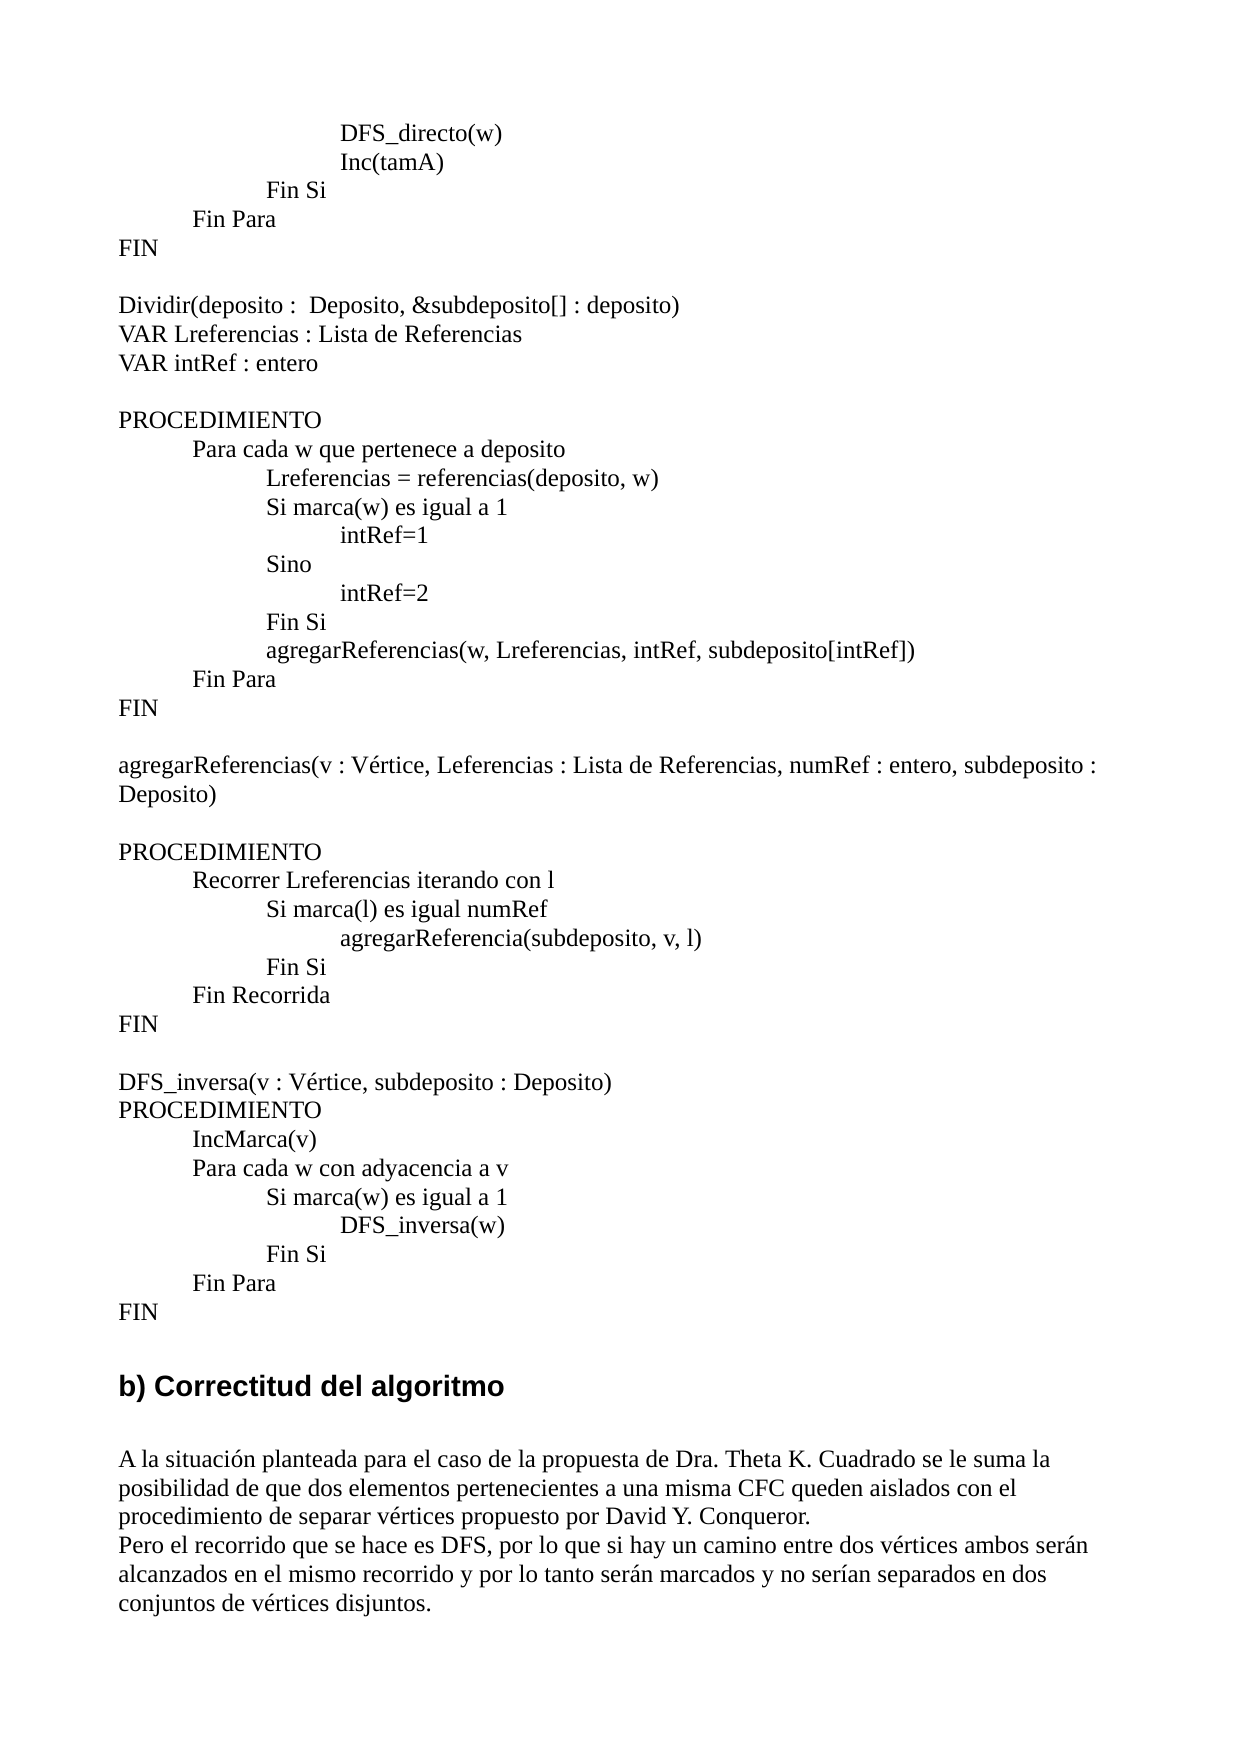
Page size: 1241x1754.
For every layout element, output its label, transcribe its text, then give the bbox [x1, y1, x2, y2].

subtitle b) Correctitud del algoritmo [118, 1369, 1122, 1403]
text Fin Recorrida [118, 981, 1122, 1009]
text DFS_inversa(w) [118, 1211, 1122, 1239]
text Dividir(deposito : Deposito, &subdeposito[] : deposito) [118, 291, 1122, 319]
text VAR intRef : entero [118, 348, 1122, 377]
text FIN [118, 233, 1122, 262]
text PROCEDIMIENTO [118, 837, 1122, 866]
text Fin Si [118, 1239, 1122, 1268]
text agregarReferencias(w, Lreferencias, intRef, subdeposito[intRef]) [118, 636, 1122, 664]
text Sino [118, 549, 1122, 578]
text Para cada w con adyacencia a v [118, 1153, 1122, 1182]
text Pero el recorrido que se hace es DFS, por lo que si hay un camino entre dos vértices ambos serán alcanzados en el mismo recorrido y por lo tanto serán marcados y no serían separados en dos conjuntos de vértices disjuntos. [118, 1530, 1122, 1616]
text agregarReferencia(subdeposito, v, l) [118, 923, 1122, 952]
text Para cada w que pertenece a deposito [118, 434, 1122, 463]
text VAR Lreferencias : Lista de Referencias [118, 319, 1122, 348]
text IncMarca(v) [118, 1124, 1122, 1153]
text Fin Para [118, 664, 1122, 693]
text Si marca(l) es igual numRef [118, 894, 1122, 923]
text FIN [118, 693, 1122, 722]
text agregarReferencias(v : Vértice, Leferencias : Lista de Referencias, numRef : entero, subdeposito : Deposito) [118, 751, 1122, 808]
text Inc(tamA) [118, 147, 1122, 176]
text Fin Para [118, 204, 1122, 233]
text PROCEDIMIENTO [118, 1096, 1122, 1124]
text Fin Si [118, 607, 1122, 636]
text Fin Si [118, 952, 1122, 981]
text intRef=2 [118, 578, 1122, 607]
text Si marca(w) es igual a 1 [118, 492, 1122, 521]
text DFS_directo(w) [118, 118, 1122, 147]
text Si marca(w) es igual a 1 [118, 1182, 1122, 1211]
text FIN [118, 1297, 1122, 1326]
text A la situación planteada para el caso de la propuesta de Dra. Theta K. Cuadrado se le suma la posibilidad de que dos elementos pertenecientes a una misma CFC queden aislados con el procedimiento de separar vértices propuesto por David Y. Conqueror. [118, 1444, 1122, 1530]
text Fin Para [118, 1268, 1122, 1297]
text Recorrer Lreferencias iterando con l [118, 866, 1122, 894]
text DFS_inversa(v : Vértice, subdeposito : Deposito) [118, 1067, 1122, 1096]
text PROCEDIMIENTO [118, 406, 1122, 434]
text Lreferencias = referencias(deposito, w) [118, 463, 1122, 492]
text Fin Si [118, 176, 1122, 204]
text FIN [118, 1009, 1122, 1038]
text intRef=1 [118, 521, 1122, 549]
